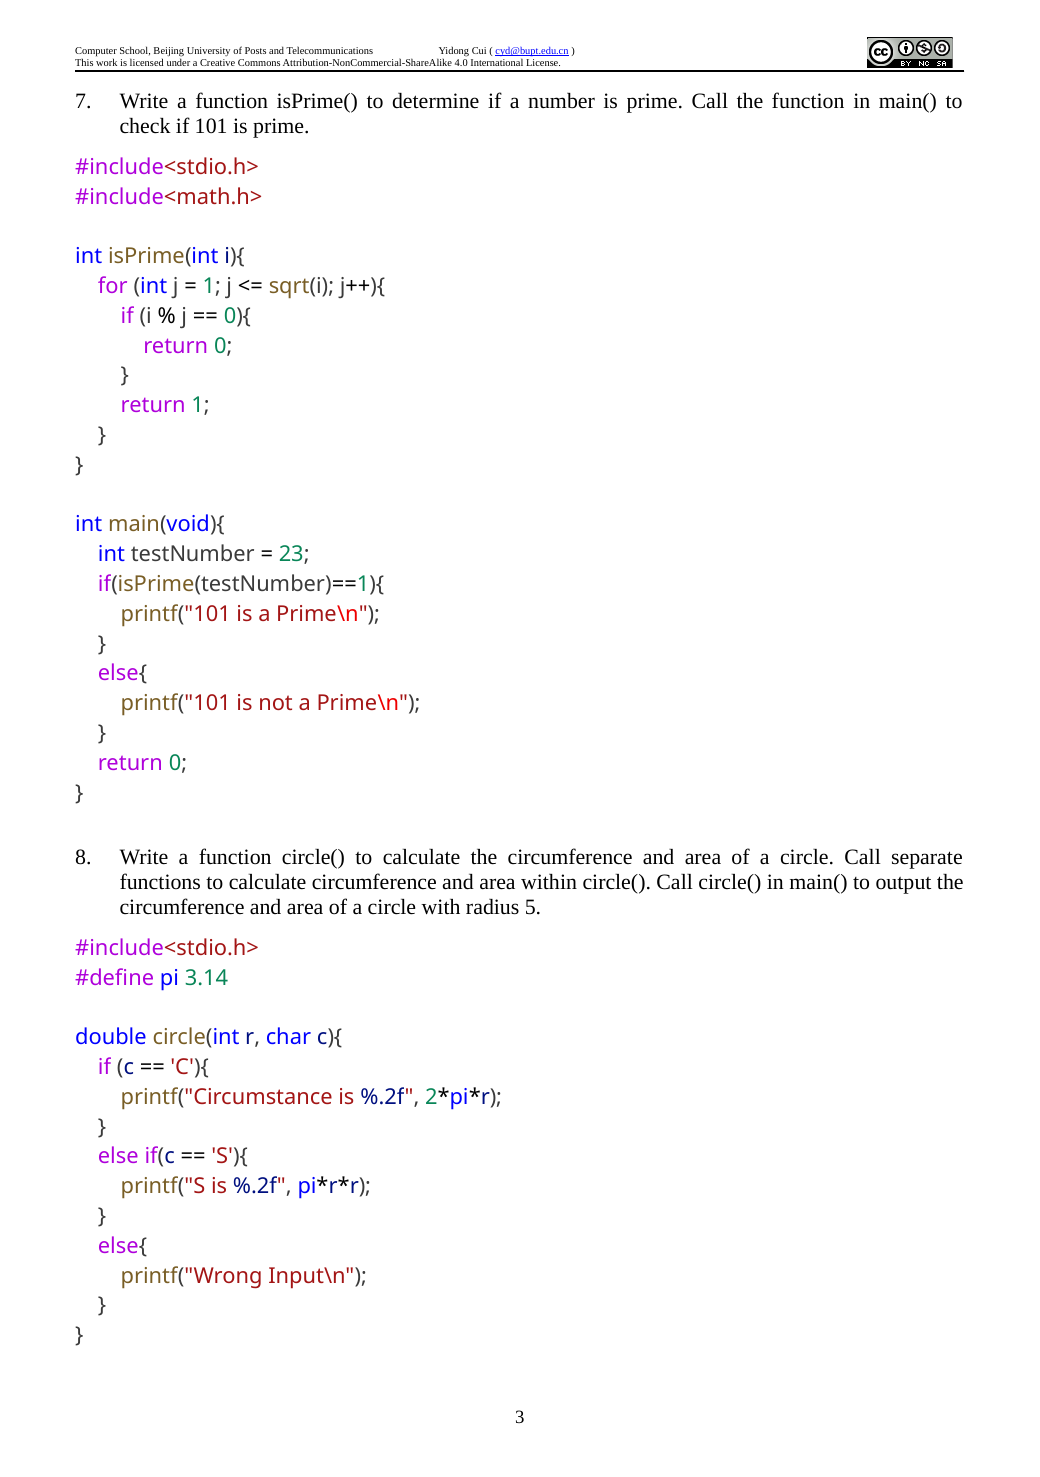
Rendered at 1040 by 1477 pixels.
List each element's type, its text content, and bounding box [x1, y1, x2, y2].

text else if(c == 'S'){ [75, 1141, 964, 1170]
text } [75, 627, 964, 657]
text #include<stdio.h> [75, 932, 964, 962]
text else{ [75, 1230, 964, 1260]
text int testNumber = 23; [75, 538, 964, 568]
text } [75, 359, 964, 389]
text return 1; [75, 389, 964, 419]
text } [75, 419, 964, 449]
text } [75, 1200, 964, 1230]
text printf("101 is a Prime\n"); [75, 598, 964, 627]
subtitle Write a function isPrime() to determine if a number is prime. Call the function in main() to check if 101 is prime. [75, 88, 964, 138]
text } [75, 1319, 964, 1349]
text printf("S is %.2f", pi*r*r); [75, 1170, 964, 1200]
picture [867, 37, 953, 68]
text int main(void){ [75, 508, 964, 538]
subtitle Write a function circle() to calculate the circumference and area of a circle. Call separate functions to calculate circumference and area within circle(). Call circle() in main() to output the circumference and area of a circle with radius 5. [75, 844, 964, 919]
text else{ [75, 657, 964, 687]
text } [75, 1111, 964, 1141]
text printf("Circumstance is %.2f", 2*pi*r); [75, 1081, 964, 1111]
text int isPrime(int i){ [75, 240, 964, 270]
text } [75, 1289, 964, 1319]
text return 0; [75, 747, 964, 776]
text } [75, 449, 964, 479]
text if(isPrime(testNumber)==1){ [75, 568, 964, 598]
text for (int j = 1; j <= sqrt(i); j++){ [75, 270, 964, 300]
text if (c == 'C'){ [75, 1051, 964, 1081]
text double circle(int r, char c){ [75, 1021, 964, 1051]
text #define pi 3.14 [75, 962, 964, 992]
text return 0; [75, 330, 964, 359]
text #include<math.h> [75, 181, 964, 211]
text } [75, 717, 964, 747]
text if (i % j == 0){ [75, 300, 964, 330]
text #include<stdio.h> [75, 151, 964, 181]
text printf("101 is not a Prime\n"); [75, 687, 964, 717]
text printf("Wrong Input\n"); [75, 1260, 964, 1289]
text } [75, 776, 964, 806]
